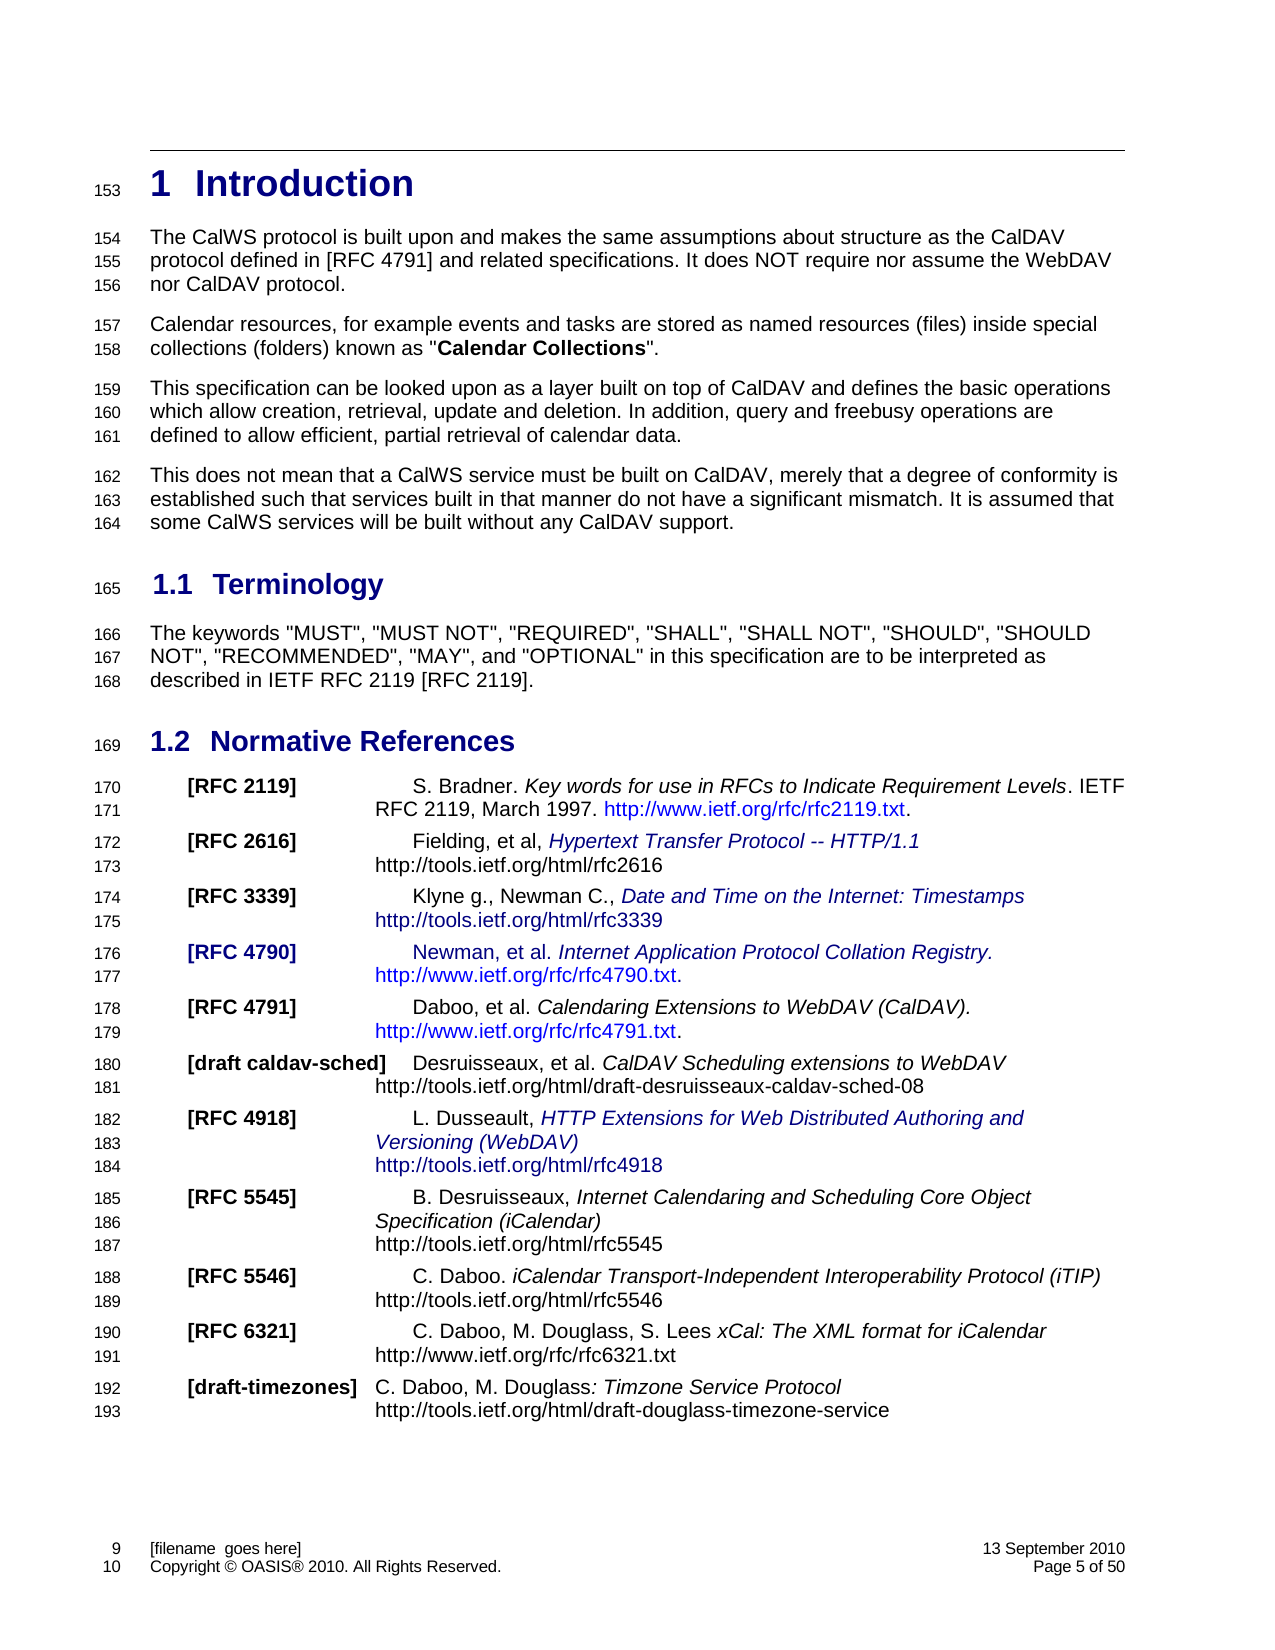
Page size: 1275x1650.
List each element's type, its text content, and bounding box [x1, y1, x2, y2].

text This specification can be looked upon as a layer built on top of CalDAV and defines the basic operations which allow creation, retrieval, update and deletion. In addition, query and freebusy operations are defined to allow efficient, partial retrieval of calendar data. [150, 376, 1125, 447]
text [RFC 5545] B. Desruisseaux, Internet Calendaring and Scheduling Core Object Specification (iCalendar) http://tools.ietf.org/html/rfc5545 [187, 1186, 1125, 1256]
text [RFC 4918] L. Dusseault, HTTP Extensions for Web Distributed Authoring and Versioning (WebDAV) http://tools.ietf.org/html/rfc4918 [187, 1107, 1125, 1177]
text [RFC 3339] Klyne g., Newman C., Date and Time on the Internet: Timestamps http://tools.ietf.org/html/rfc3339 [187, 885, 1125, 932]
text [RFC 4791] Daboo, et al. Calendaring Extensions to WebDAV (CalDAV). http://www.ietf.org/rfc/rfc4791.txt. [187, 996, 1125, 1043]
subtitle Terminology [152, 568, 1125, 600]
text The keywords "MUST", "MUST NOT", "REQUIRED", "SHALL", "SHALL NOT", "SHOULD", "SHOULD NOT", "RECOMMENDED", "MAY", and "OPTIONAL" in this specification are to be interpreted as described in IETF RFC 2119 [RFC 2119]. [150, 621, 1125, 692]
text This does not mean that a CalWS service must be built on CalDAV, merely that a degree of conformity is established such that services built in that manner do not have a significant mismatch. It is assumed that some CalWS services will be built without any CalDAV support. [150, 464, 1125, 534]
text [RFC 6321] C. Daboo, M. Douglass, S. Lees xCal: The XML format for iCalendar http://www.ietf.org/rfc/rfc6321.txt [187, 1320, 1125, 1367]
text The CalWS protocol is built upon and makes the same assumptions about structure as the CalDAV protocol defined in [RFC 4791] and related specifications. It does NOT require nor assume the WebDAV nor CalDAV protocol. [150, 225, 1125, 296]
subtitle Normative References [150, 725, 1125, 757]
text [draft-timezones] C. Daboo, M. Douglass: Timzone Service Protocol http://tools.ietf.org/html/draft-douglass-timezone-service [187, 1375, 1125, 1422]
subtitle Introduction [150, 151, 1125, 204]
text [RFC 2616] Fielding, et al, Hypertext Transfer Protocol -- HTTP/1.1 http://tools.ietf.org/html/rfc2616 [187, 829, 1125, 877]
text Calendar resources, for example events and tasks are stored as named resources (files) inside special collections (folders) known as "Calendar Collections". [150, 313, 1125, 360]
text [draft caldav-sched] Desruisseaux, et al. CalDAV Scheduling extensions to WebDAV http://tools.ietf.org/html/draft-desruisseaux-caldav-sched-08 [187, 1051, 1125, 1098]
text [RFC 4790] Newman, et al. Internet Application Protocol Collation Registry. http://www.ietf.org/rfc/rfc4790.txt. [187, 940, 1125, 987]
text [RFC 2119] S. Bradner. Key words for use in RFCs to Indicate Requirement Levels. IETF RFC 2119, March 1997. http://www.ietf.org/rfc/rfc2119.txt. [187, 774, 1125, 821]
text [RFC 5546] C. Daboo. iCalendar Transport-Independent Interoperability Protocol (iTIP) http://tools.ietf.org/html/rfc5546 [187, 1264, 1125, 1312]
